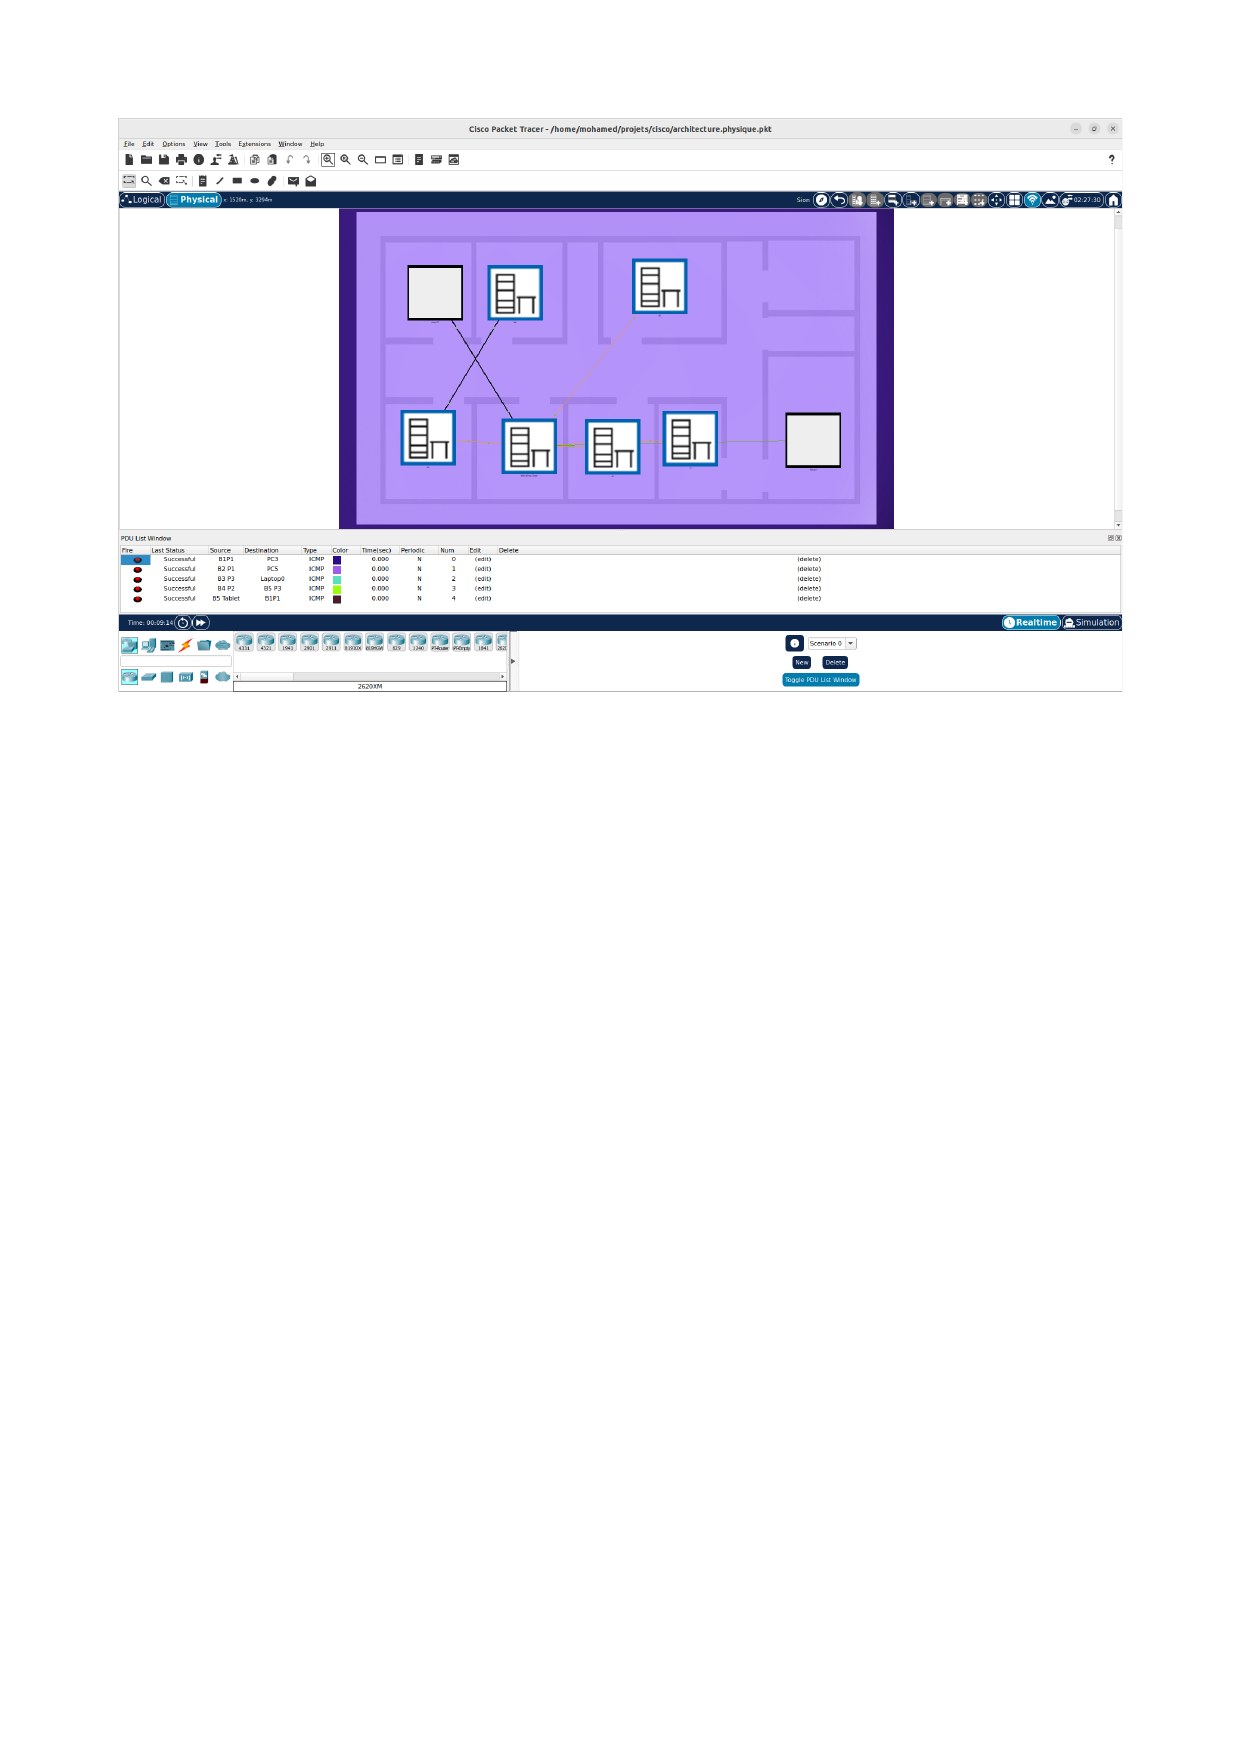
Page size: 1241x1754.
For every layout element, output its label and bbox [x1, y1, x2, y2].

picture [118, 118, 1123, 692]
